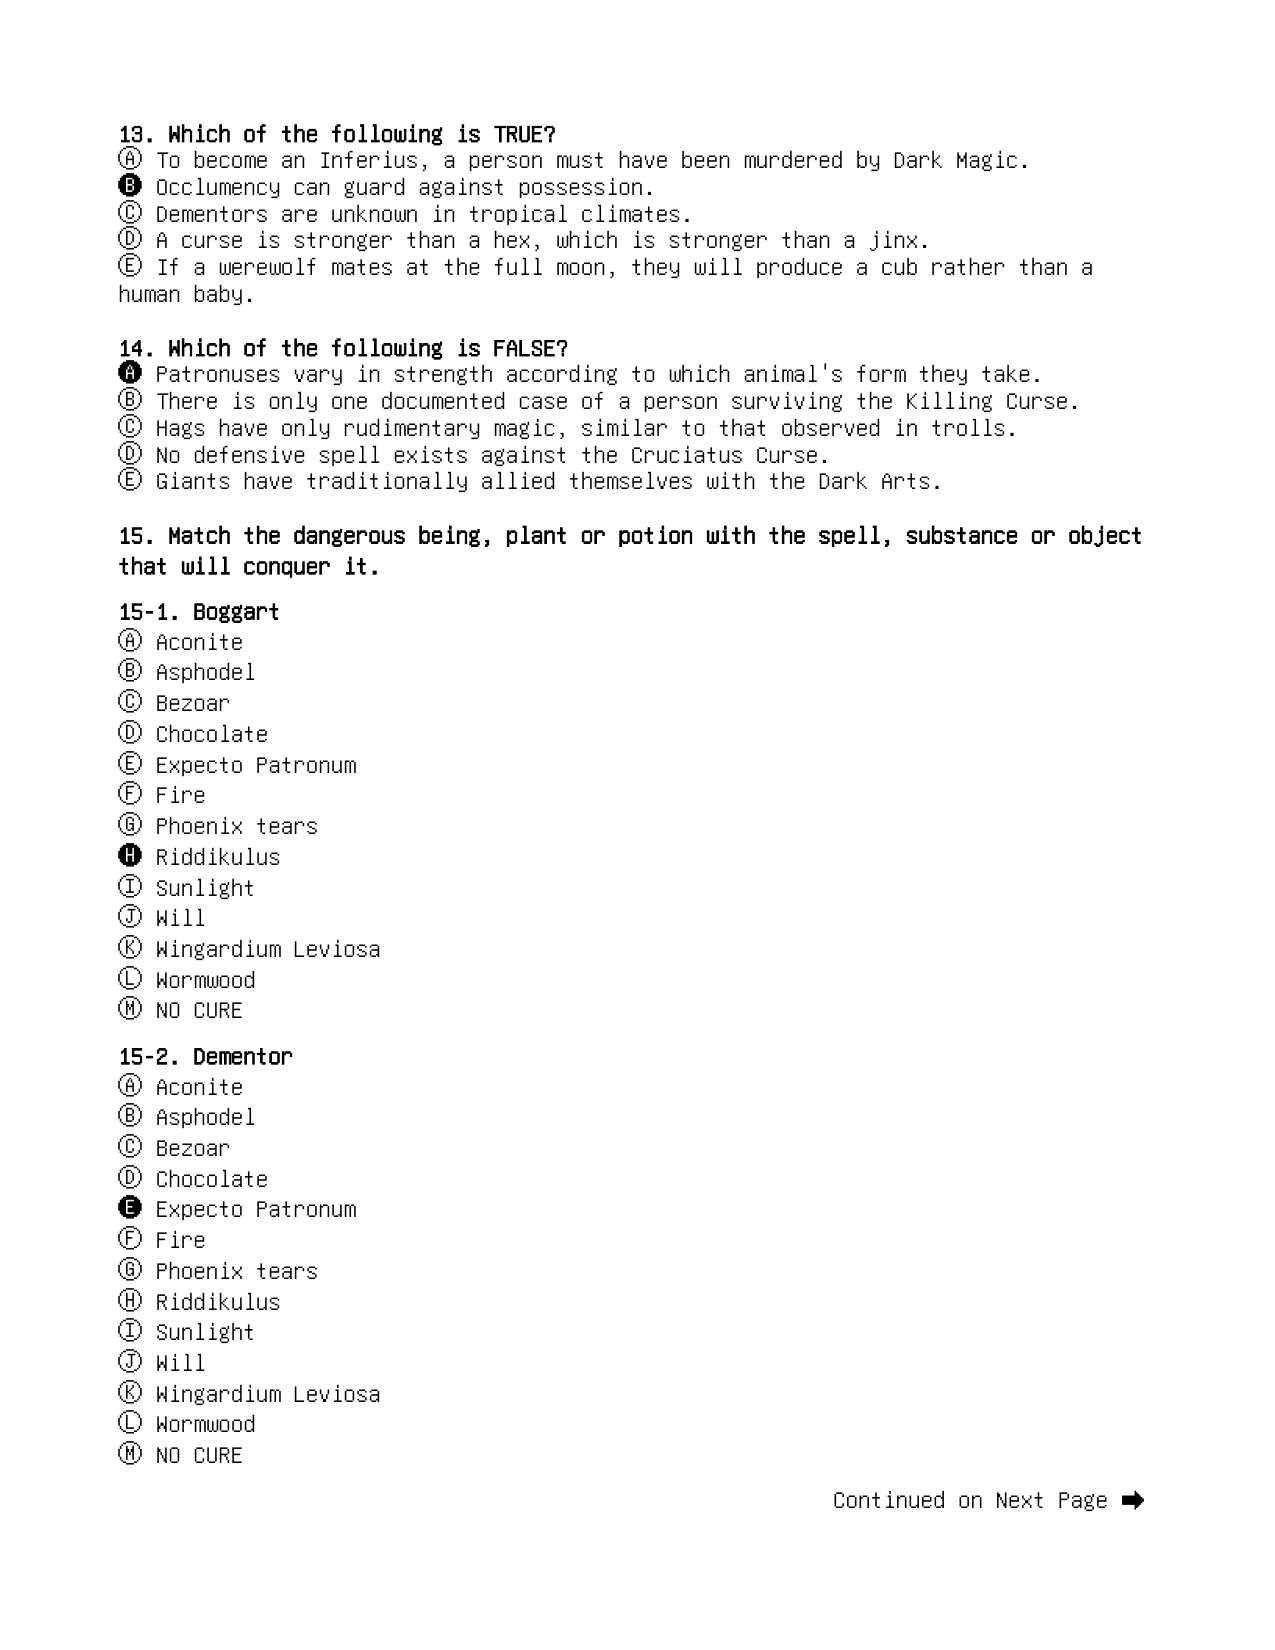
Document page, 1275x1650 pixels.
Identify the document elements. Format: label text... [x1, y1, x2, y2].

text 14. Which of the following is FALSE? 🅐 Patronuses vary in strength according to which animal's form they take. Ⓑ There is only one documented case of a person surviving the Killing Curse. Ⓒ Hags have only rudimentary magic, similar to that observed in trolls. Ⓓ No defensive spell exists against the Cruciatus Curse. Ⓔ Giants have traditionally allied themselves with the Dark Arts. [118, 332, 1157, 493]
text 15-2. Dementor Ⓐ Aconite Ⓑ Asphodel Ⓒ Bezoar Ⓓ Chocolate 🅔 Expecto Patronum Ⓕ Fire Ⓖ Phoenix tears Ⓗ Riddikulus Ⓘ Sunlight Ⓙ Will Ⓚ Wingardium Leviosa Ⓛ Wormwood Ⓜ NO CURE [118, 1041, 1157, 1467]
text 15. Match the dangerous being, plant or potion with the spell, substance or object that will conquer it. [118, 520, 1157, 577]
text 15-1. Boggart Ⓐ Aconite Ⓑ Asphodel Ⓒ Bezoar Ⓓ Chocolate Ⓔ Expecto Patronum Ⓕ Fire Ⓖ Phoenix tears 🅗 Riddikulus Ⓘ Sunlight Ⓙ Will Ⓚ Wingardium Leviosa Ⓛ Wormwood Ⓜ NO CURE [118, 596, 1157, 1022]
text Continued on Next Page 🠲 [118, 1485, 1157, 1512]
text 13. Which of the following is TRUE? Ⓐ To become an Inferius, a person must have been murdered by Dark Magic. 🅑 Occlumency can guard against possession. Ⓒ Dementors are unknown in tropical climates. Ⓓ A curse is stronger than a hex, which is stronger than a jinx. Ⓔ If a werewolf mates at the full moon, they will produce a cub rather than a human baby. [118, 118, 1157, 306]
